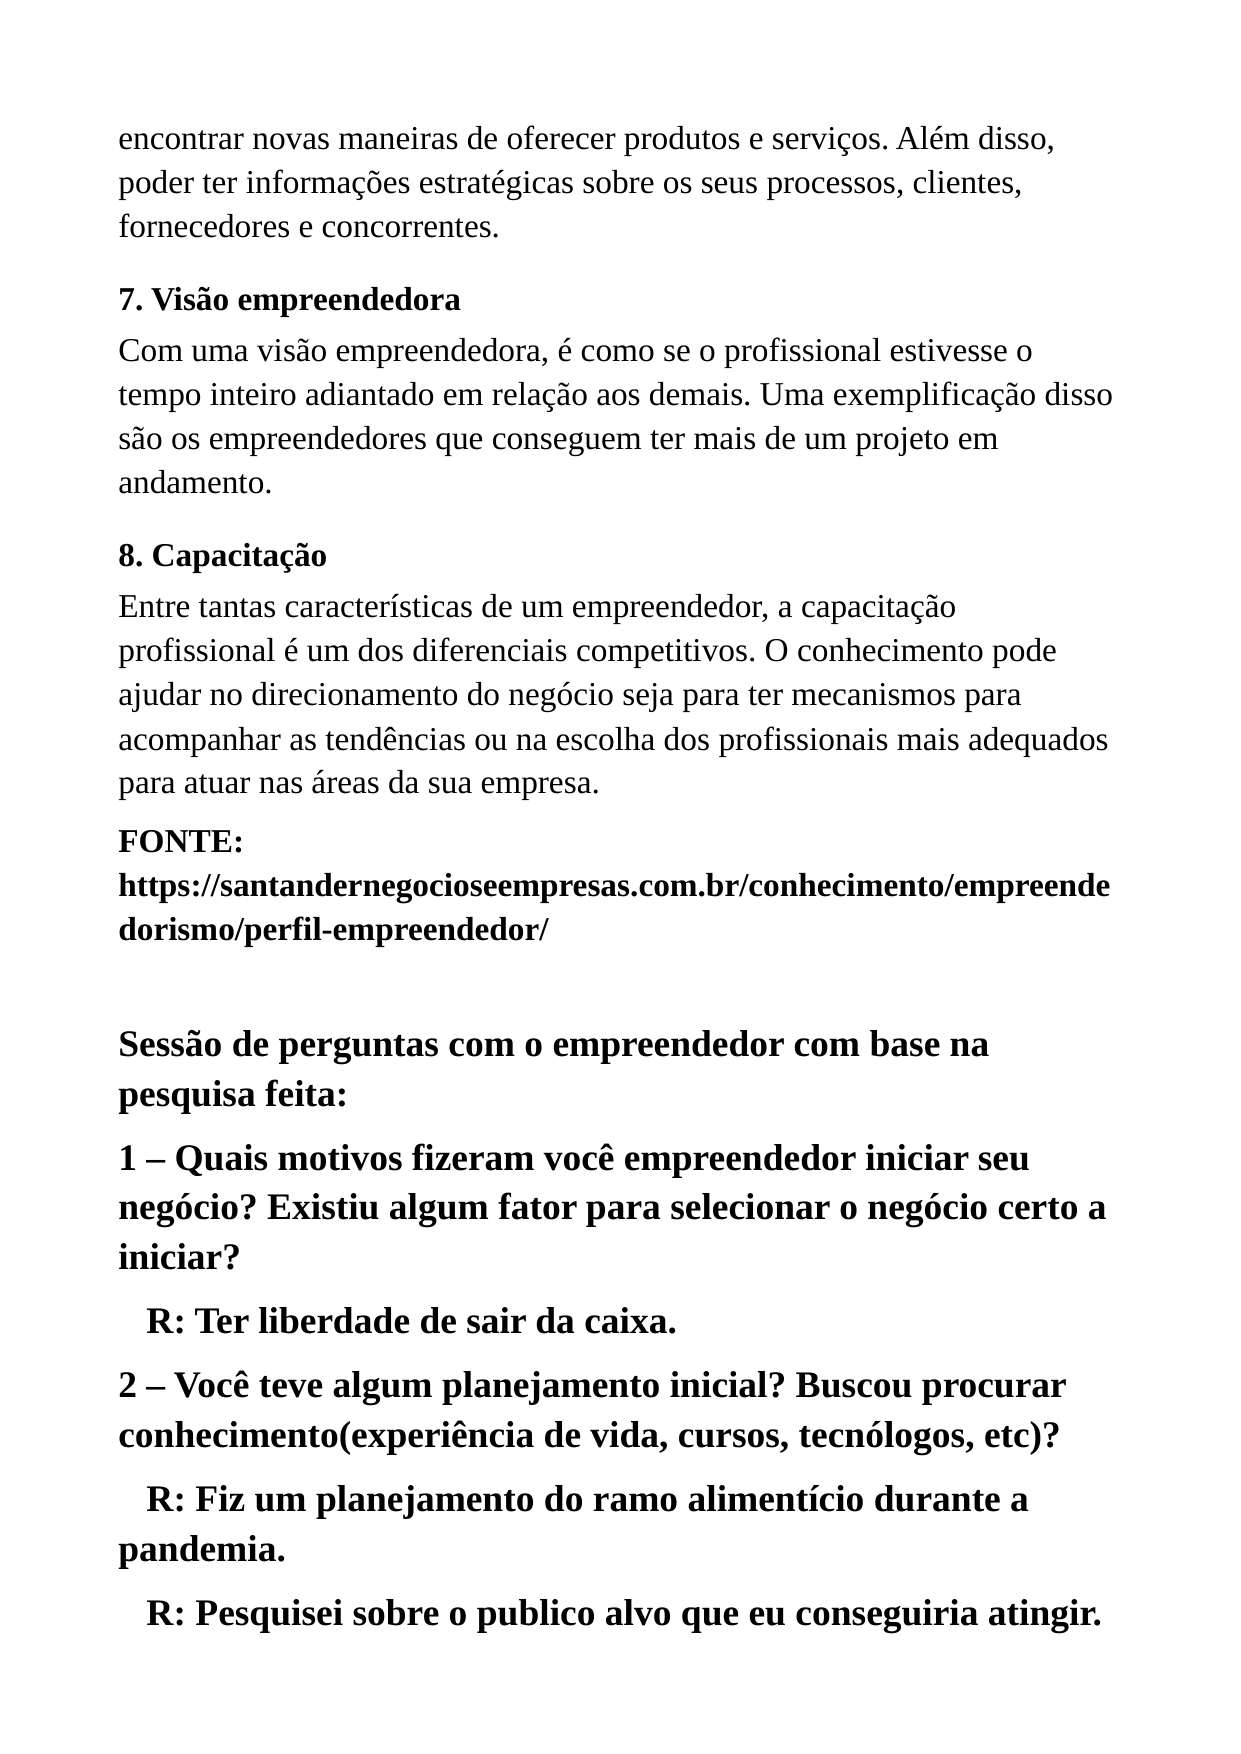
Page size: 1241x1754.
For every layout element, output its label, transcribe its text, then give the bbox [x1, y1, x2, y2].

text 1 – Quais motivos fizeram você empreendedor iniciar seu negócio? Existiu algum fator para selecionar o negócio certo a iniciar? [118, 1135, 1122, 1277]
text FONTE: https://santandernegocioseempresas.com.br/conhecimento/empreendedorismo/perfil-empreendedor/ [118, 821, 1122, 948]
text 2 – Você teve algum planejamento inicial? Buscou procurar conhecimento(experiência de vida, cursos, tecnólogos, etc)? [118, 1363, 1122, 1455]
text encontrar novas maneiras de oferecer produtos e serviços. Além disso, poder ter informações estratégicas sobre os seus processos, clientes, fornecedores e concorrentes. [118, 118, 1122, 244]
text Entre tantas características de um empreendedor, a capacitação profissional é um dos diferenciais competitivos. O conhecimento pode ajudar no direcionamento do negócio seja para ter mecanismos para acompanhar as tendências ou na escolha dos profissionais mais adequados para atuar nas áreas da sua empresa. [118, 587, 1122, 801]
text Com uma visão empreendedora, é como se o profissional estivesse o tempo inteiro adiantado em relação aos demais. Uma exemplificação disso são os empreendedores que conseguem ter mais de um projeto em andamento. [118, 330, 1122, 501]
text R: Fiz um planejamento do ramo alimentício durante a pandemia. [118, 1476, 1122, 1569]
text R: Ter liberdade de sair da caixa. [118, 1298, 1122, 1342]
text R: Pesquisei sobre o publico alvo que eu conseguiria atingir. [118, 1590, 1122, 1633]
subtitle 8. Capacitação [118, 536, 1122, 574]
text Sessão de perguntas com o empreendedor com base na pesquisa feita: [118, 1021, 1122, 1114]
subtitle 7. Visão empreendedora [118, 279, 1122, 318]
